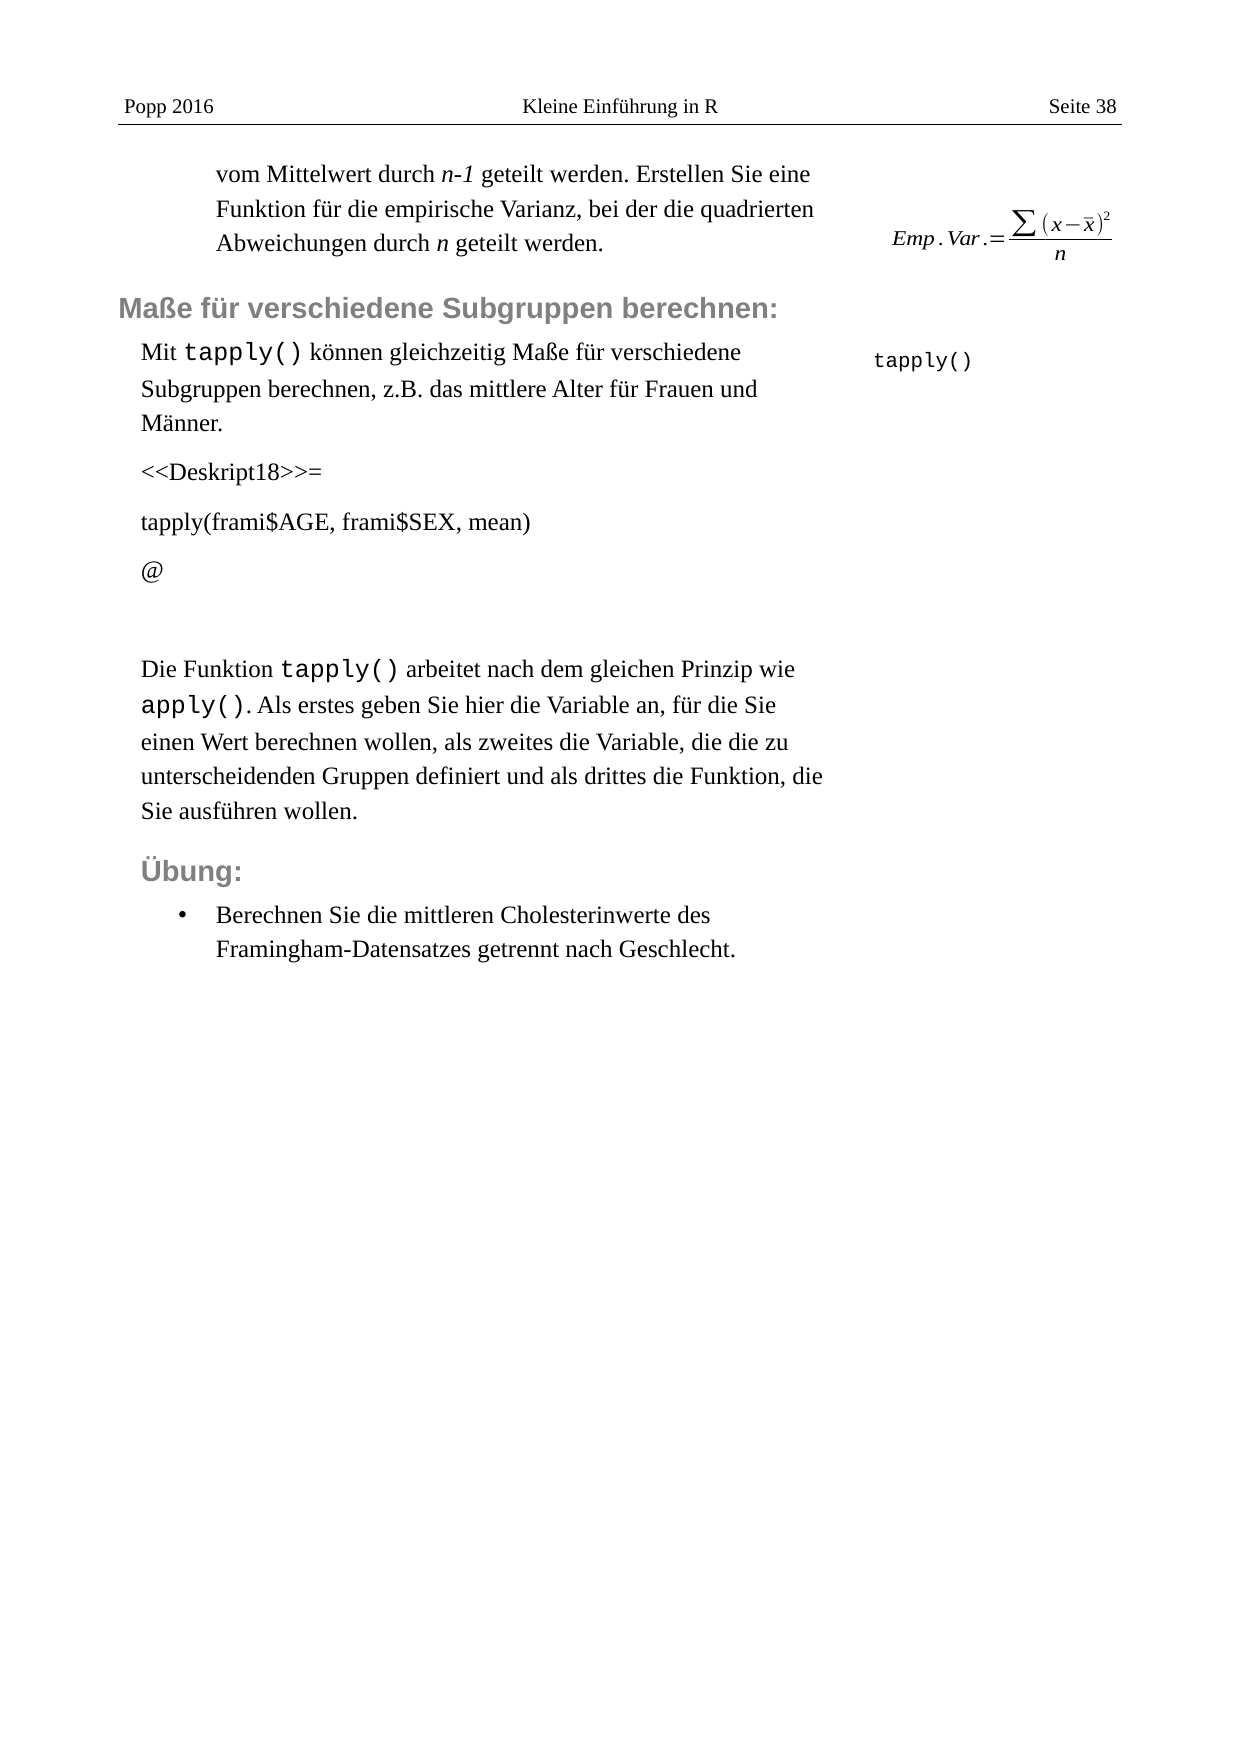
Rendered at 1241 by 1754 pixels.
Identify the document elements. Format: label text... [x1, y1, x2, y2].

subtitle Maße für verschiedene Subgruppen berechnen: [118, 291, 1122, 325]
table_cell [855, 159, 1123, 277]
table_cell [855, 839, 1123, 978]
table_header tapply() [855, 338, 1123, 839]
table_cell Übung: Berechnen Sie die mittleren Cholesterinwerte des Framingham-Datensatzes getrennt nach Geschlecht. [141, 839, 855, 978]
table_header Mit tapply() können gleichzeitig Maße für verschiedene Subgruppen berechnen, z.B. das mittlere Alter für Frauen und Männer. <<Deskript18>>= tapply(frami$AGE, frami$SEX, mean) @ Die Funktion tapply() arbeitet nach dem gleichen Prinzip wie apply(). Als erstes geben Sie hier die Variable an, für die Sie einen Wert berechnen wollen, als zweites die Variable, die die zu unterscheidenden Gruppen definiert und als drittes die Funktion, die Sie ausführen wollen. [141, 338, 855, 839]
table_cell vom Mittelwert durch n-1 geteilt werden. Erstellen Sie eine Funktion für die empirische Varianz, bei der die quadrierten Abweichungen durch n geteilt werden. [141, 159, 855, 277]
